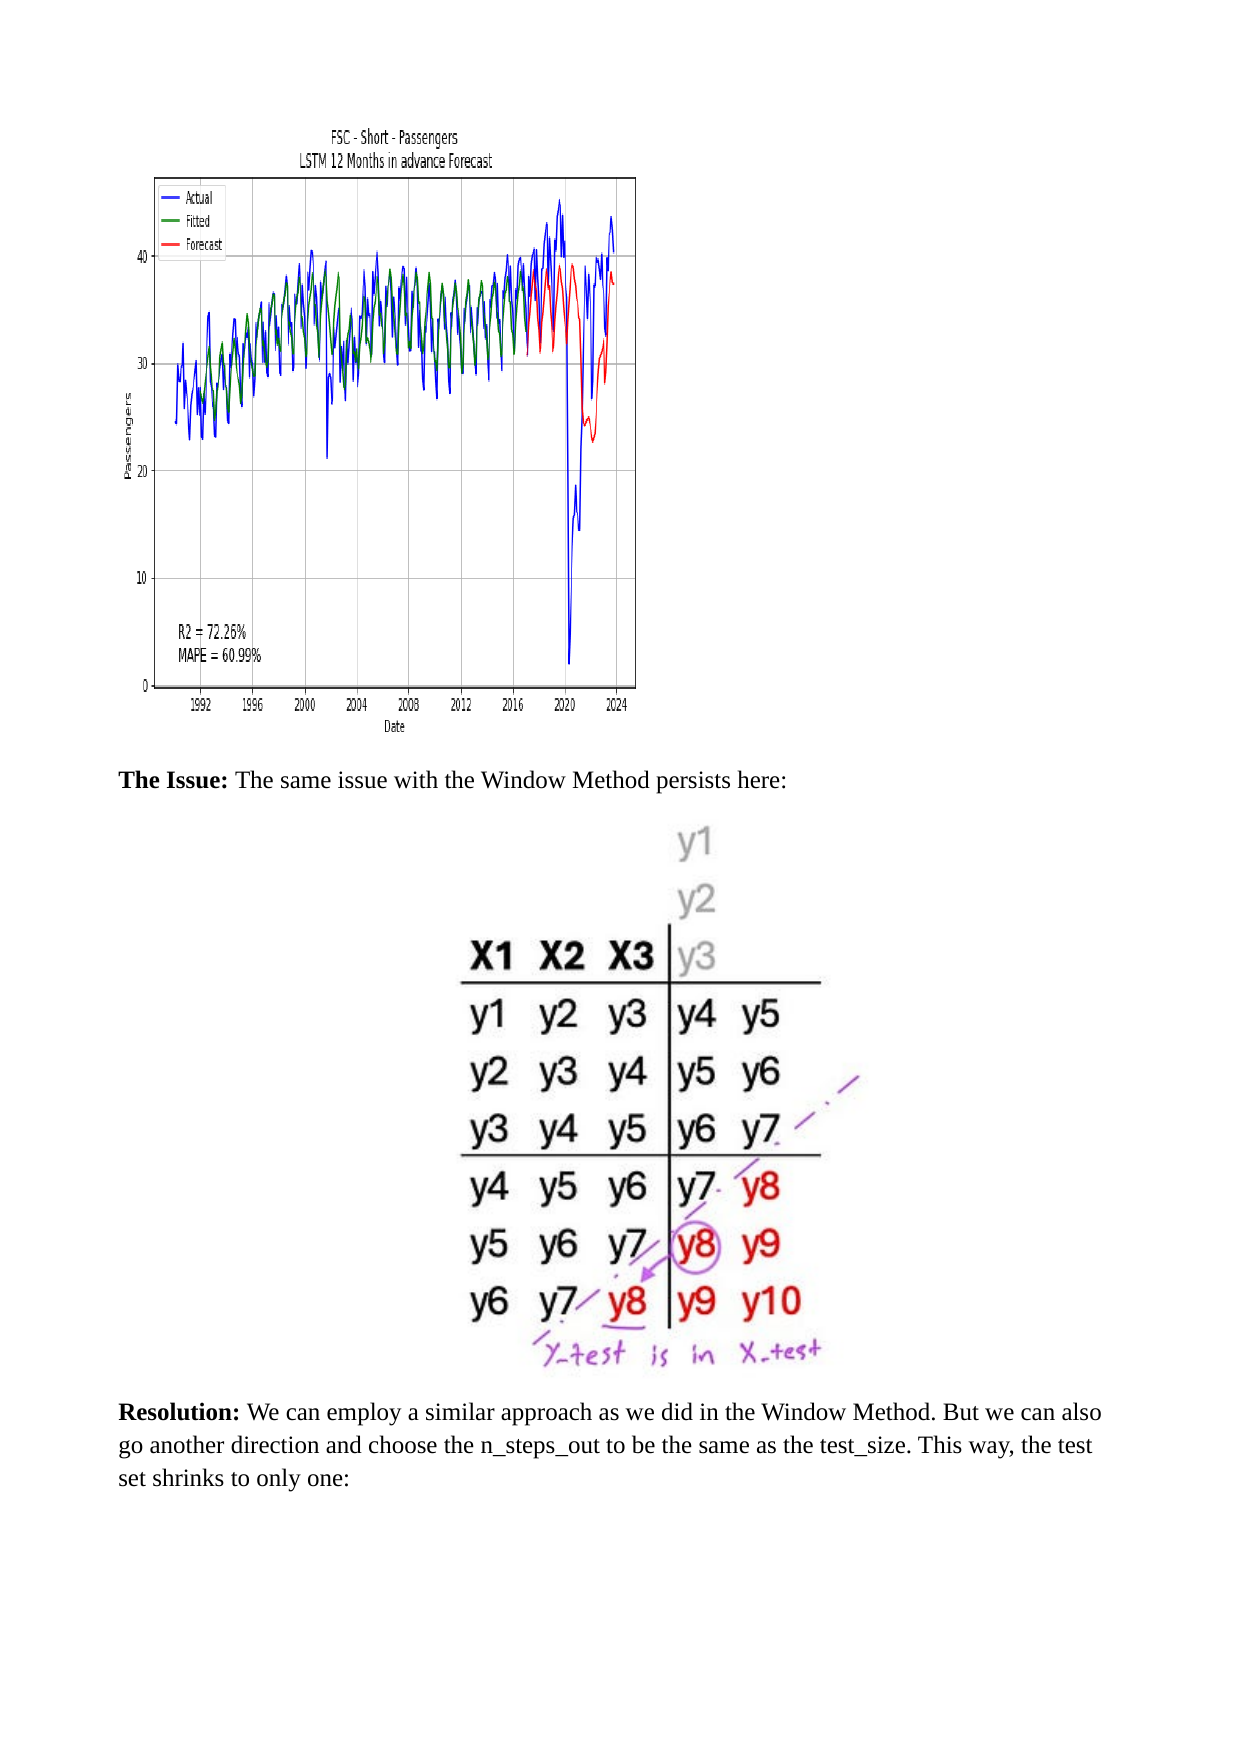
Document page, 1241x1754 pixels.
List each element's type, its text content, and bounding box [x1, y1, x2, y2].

picture [118, 118, 640, 747]
text The Issue: The same issue with the Window Method persists here: [118, 765, 1122, 794]
picture [118, 812, 1212, 1379]
text Resolution: We can employ a similar approach as we did in the Window Method. But we can also go another direction and choose the n_steps_out to be the same as the test_size. This way, the test set shrinks to only one: [118, 1397, 1122, 1492]
